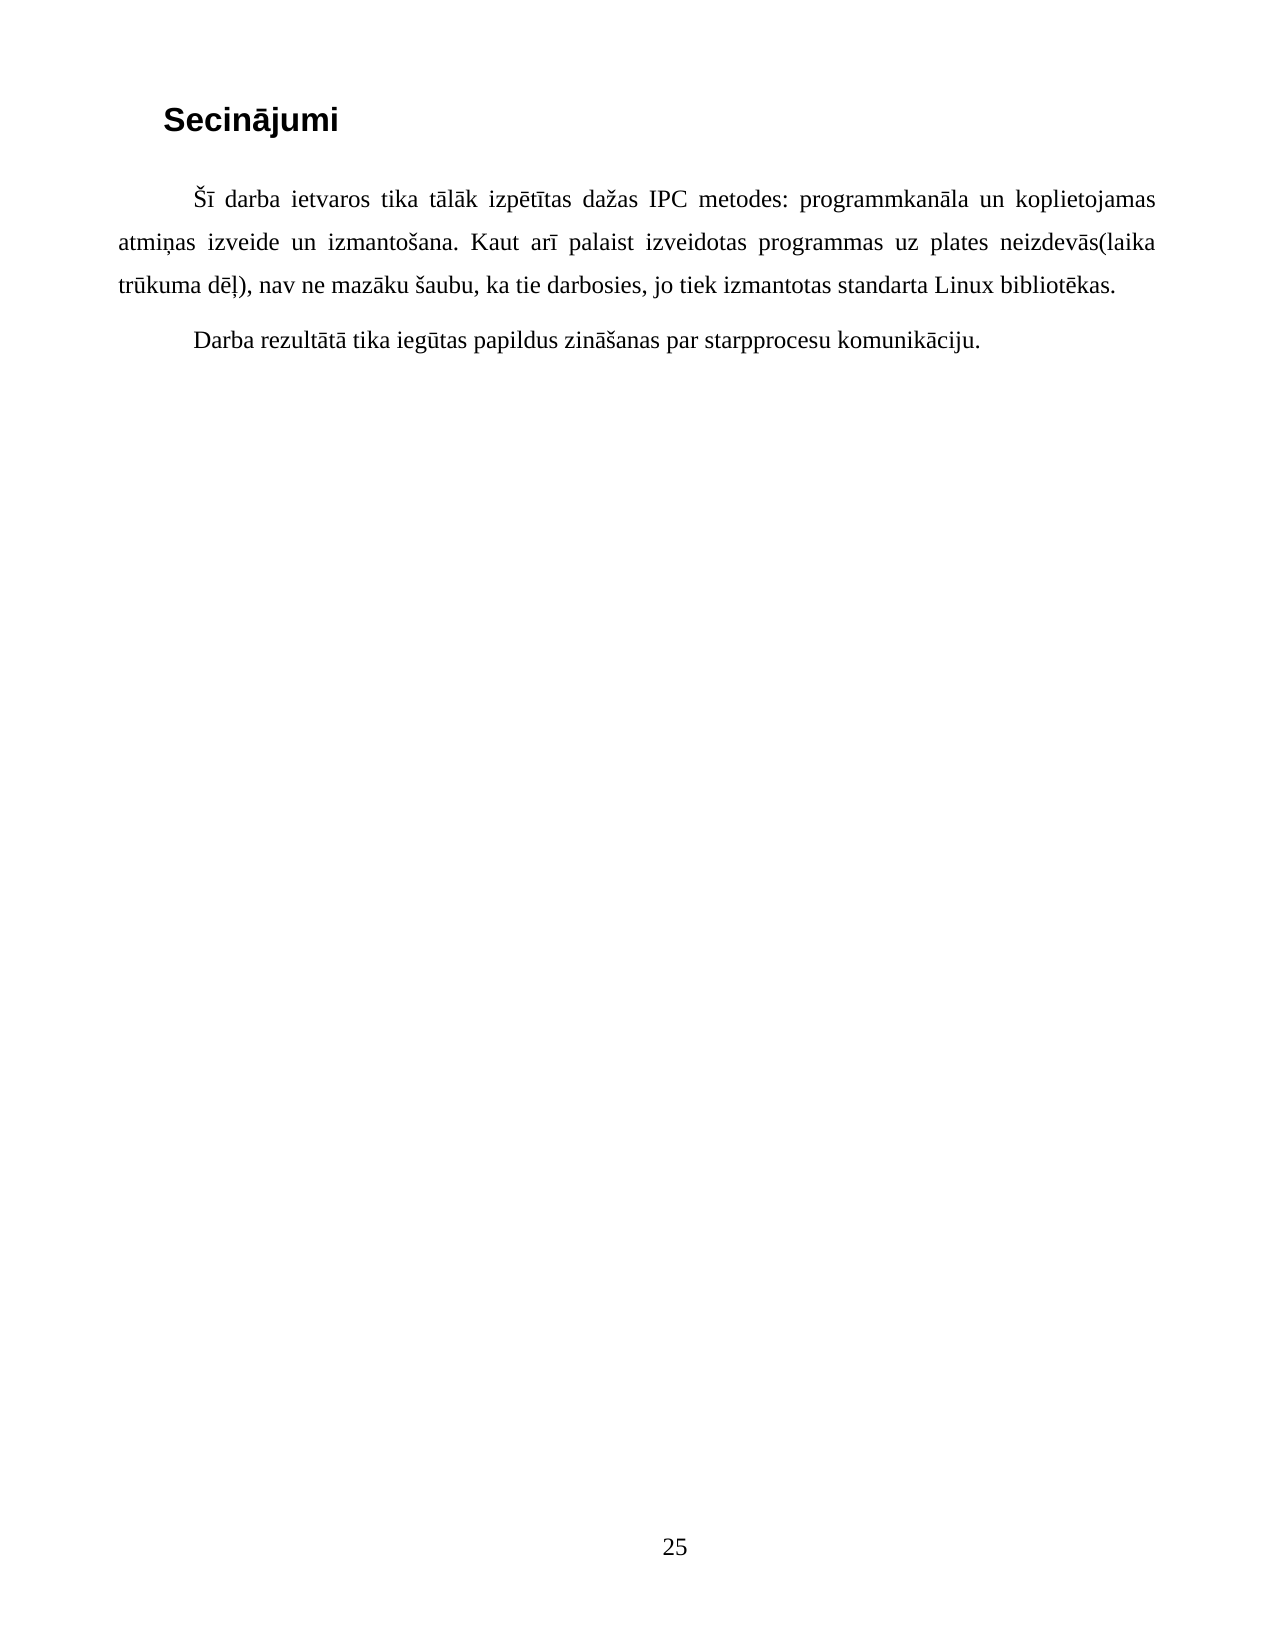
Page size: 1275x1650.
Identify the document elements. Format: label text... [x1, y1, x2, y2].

subtitle Secinājumi [118, 101, 1157, 139]
text Darba rezultātā tika iegūtas papildus zināšanas par starpprocesu komunikāciju. [118, 326, 1157, 354]
text Šī darba ietvaros tika tālāk izpētītas dažas IPC metodes: programmkanāla un koplietojamas atmiņas izveide un izmantošana. Kaut arī palaist izveidotas programmas uz plates neizdevās(laika trūkuma dēļ), nav ne mazāku šaubu, ka tie darbosies, jo tiek izmantotas standarta Linux bibliotēkas. [118, 184, 1157, 299]
